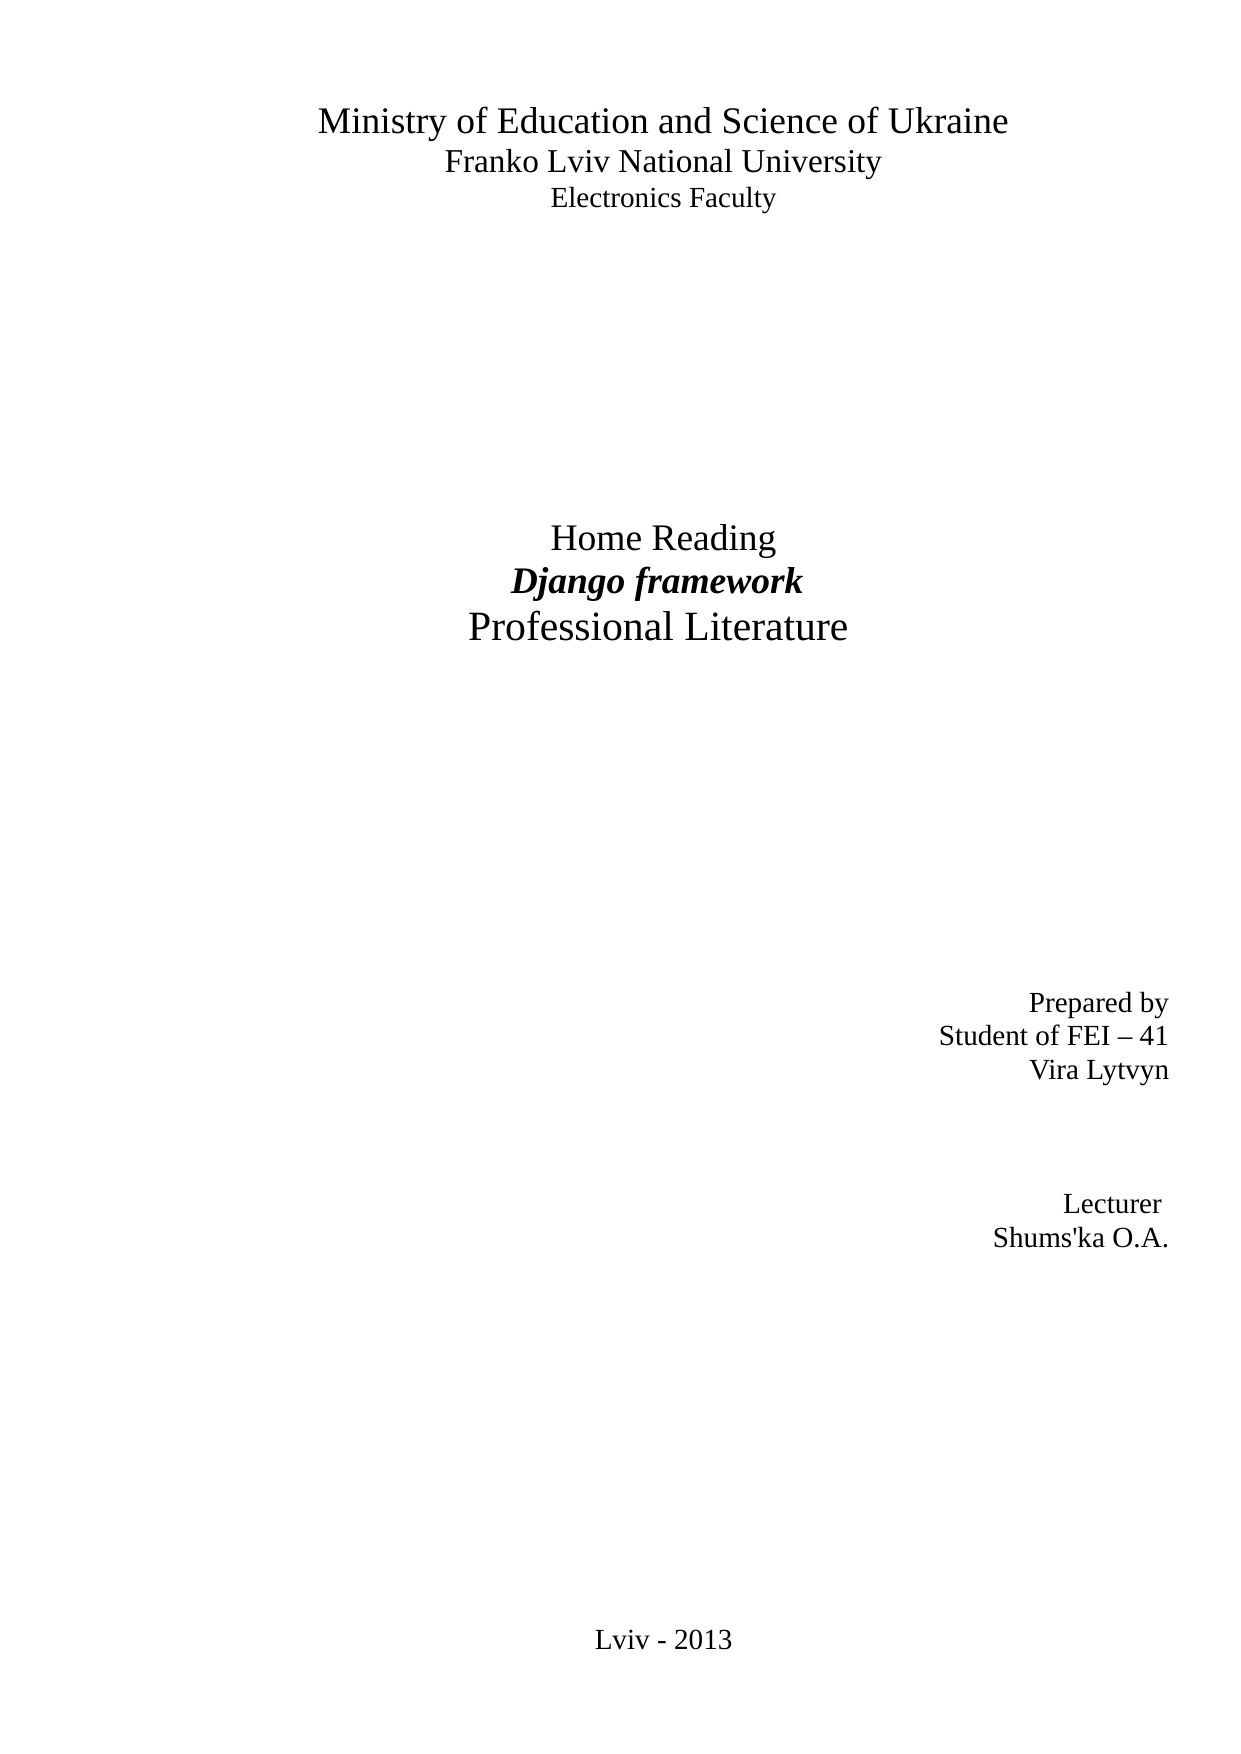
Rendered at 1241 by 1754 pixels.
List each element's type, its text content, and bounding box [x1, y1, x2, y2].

text Lecturer [158, 1186, 1169, 1220]
text Electronics Faculty [158, 180, 1169, 213]
text Student of FEI – 41 [158, 1018, 1169, 1052]
text Ministry of Education and Science of Ukraine [158, 98, 1169, 142]
text Shums'ka O.A. [158, 1220, 1169, 1253]
text Django framework [158, 558, 1169, 602]
text Prepared by [158, 985, 1169, 1018]
text Lviv - 2013 [158, 1622, 1169, 1656]
text Franko Lviv National University [158, 142, 1169, 180]
text Vira Lytvyn [158, 1052, 1169, 1086]
text Professional Literature [158, 602, 1169, 649]
text Home Reading [158, 515, 1169, 558]
